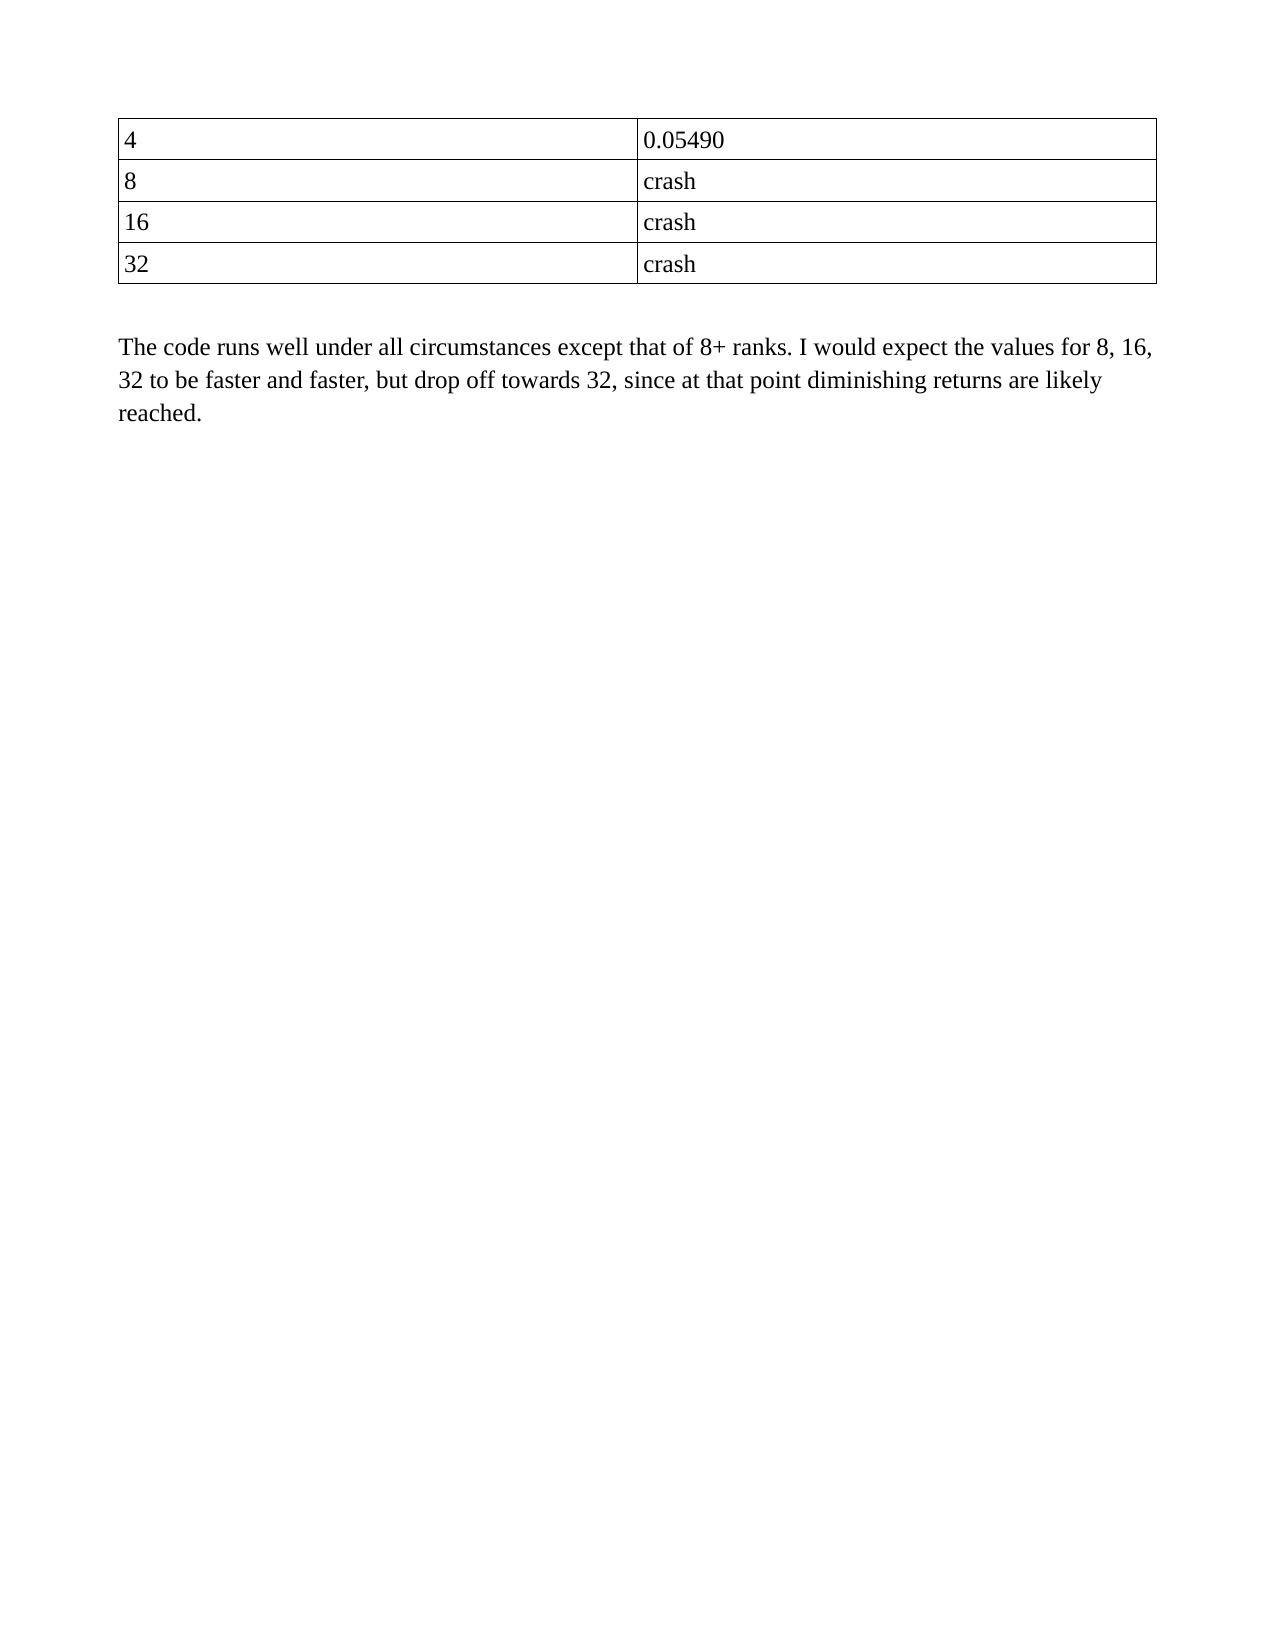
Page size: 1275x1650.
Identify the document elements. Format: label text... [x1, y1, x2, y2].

table_cell crash [638, 243, 1156, 283]
table_cell crash [638, 202, 1156, 242]
table_cell crash [638, 160, 1156, 201]
table_cell 0.05490 [638, 119, 1156, 159]
table_cell 16 [119, 202, 637, 242]
table_cell 8 [119, 160, 637, 201]
table_cell 32 [119, 243, 637, 283]
table_cell 4 [119, 119, 637, 159]
text The code runs well under all circumstances except that of 8+ ranks. I would expect the values for 8, 16, 32 to be faster and faster, but drop off towards 32, since at that point diminishing returns are likely reached. [118, 332, 1157, 427]
